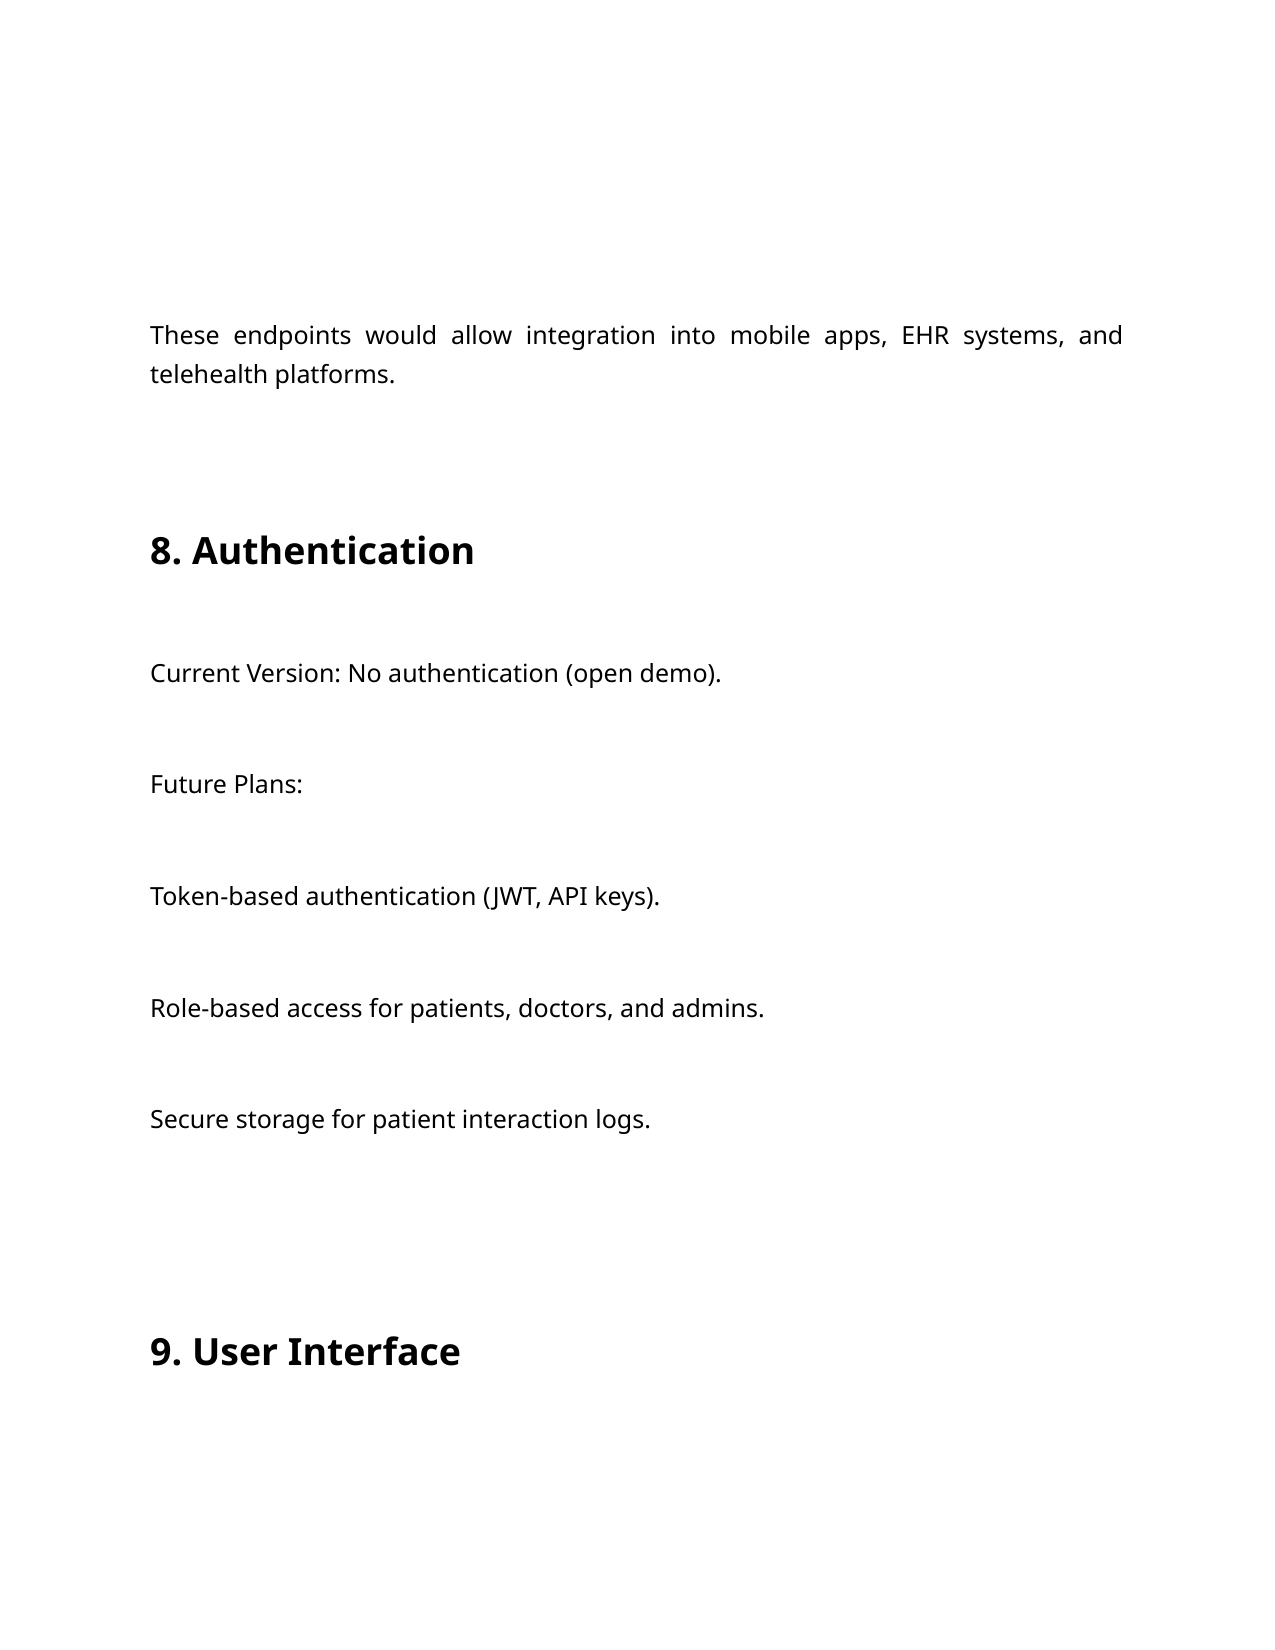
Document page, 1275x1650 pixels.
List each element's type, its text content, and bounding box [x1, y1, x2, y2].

text 9. User Interface [150, 1325, 1125, 1376]
text Token-based authentication (JWT, API keys). [150, 879, 1125, 913]
text Role-based access for patients, doctors, and admins. [150, 990, 1125, 1024]
text These endpoints would allow integration into mobile apps, EHR systems, and telehealth platforms. [150, 317, 1125, 391]
text Current Version: No authentication (open demo). [150, 655, 1125, 689]
text 8. Authentication [150, 524, 1125, 575]
text Secure storage for patient interaction logs. [150, 1102, 1125, 1136]
text Future Plans: [150, 767, 1125, 801]
